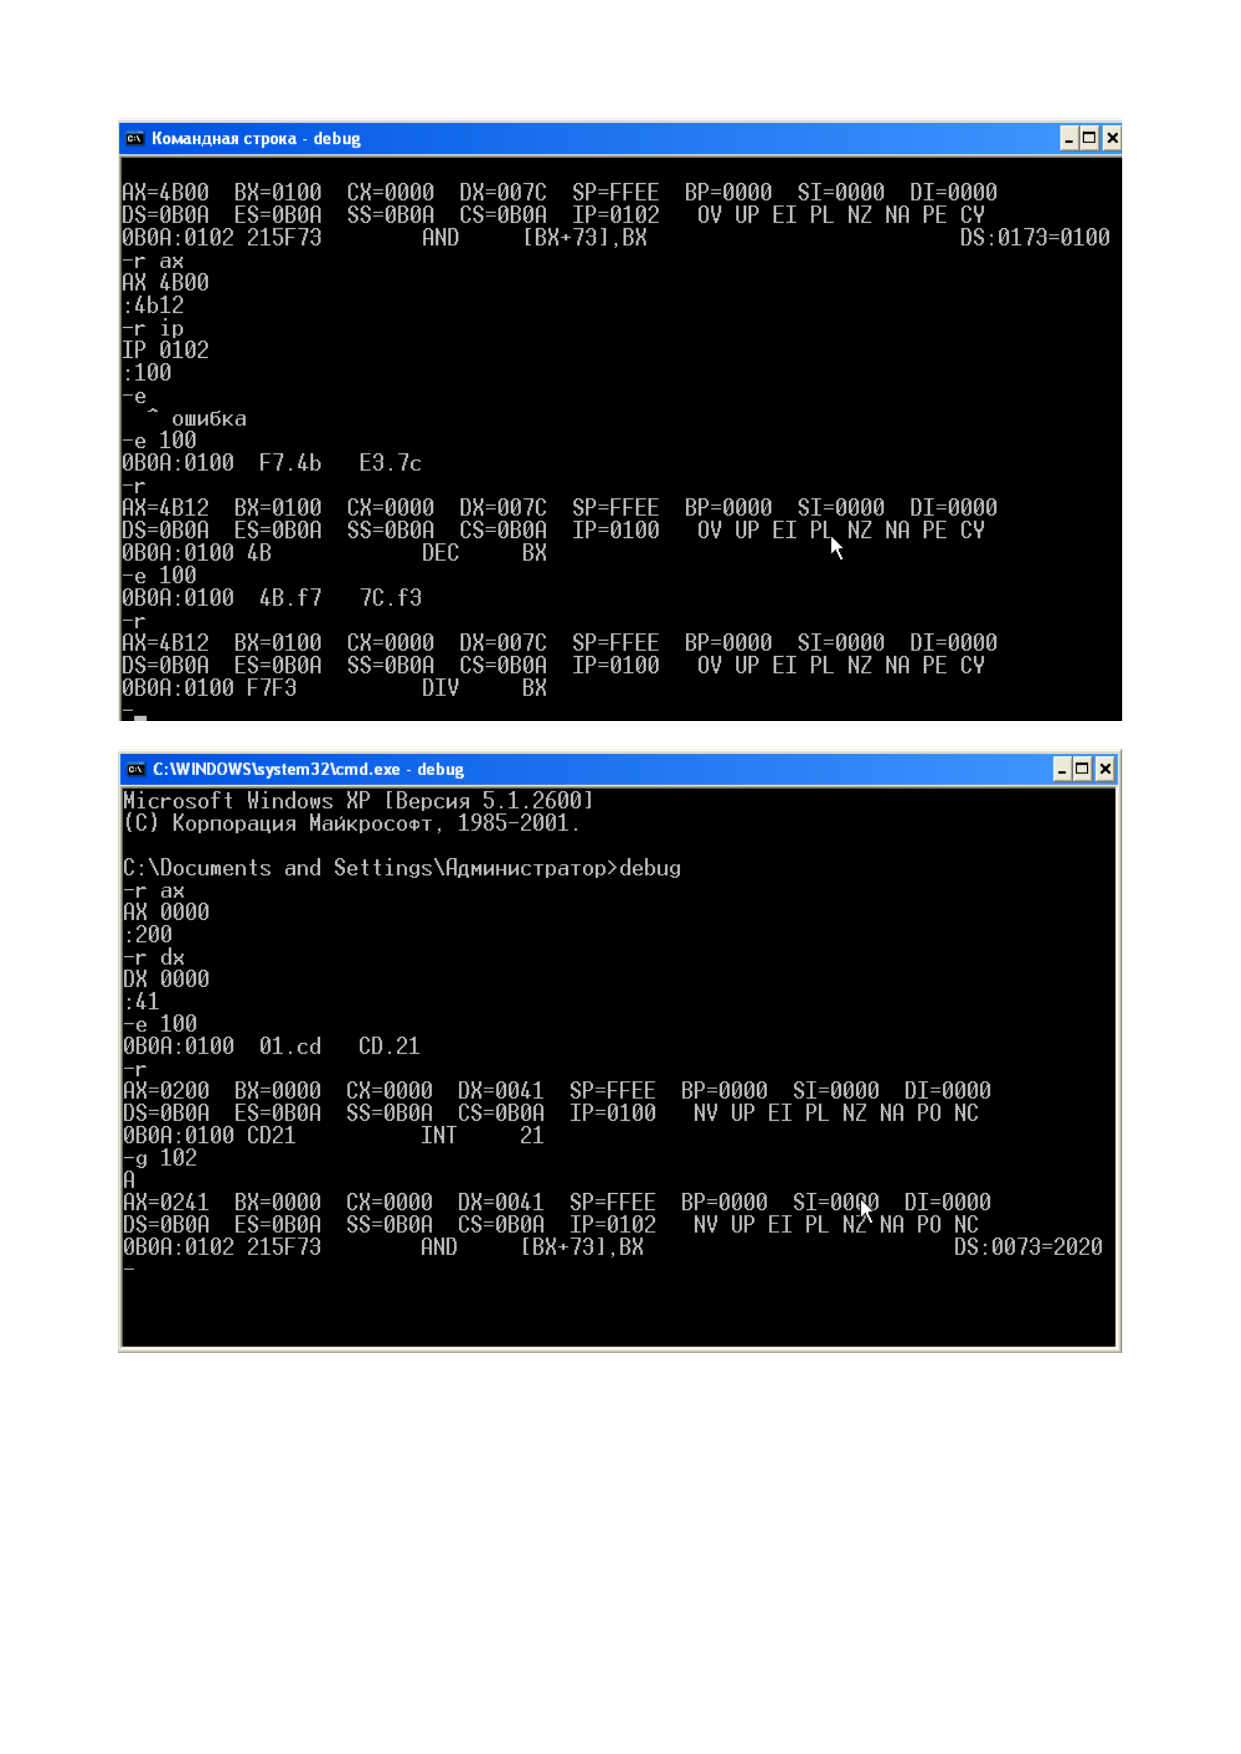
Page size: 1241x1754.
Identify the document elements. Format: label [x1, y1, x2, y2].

picture [118, 749, 1123, 1353]
picture [118, 118, 1123, 721]
